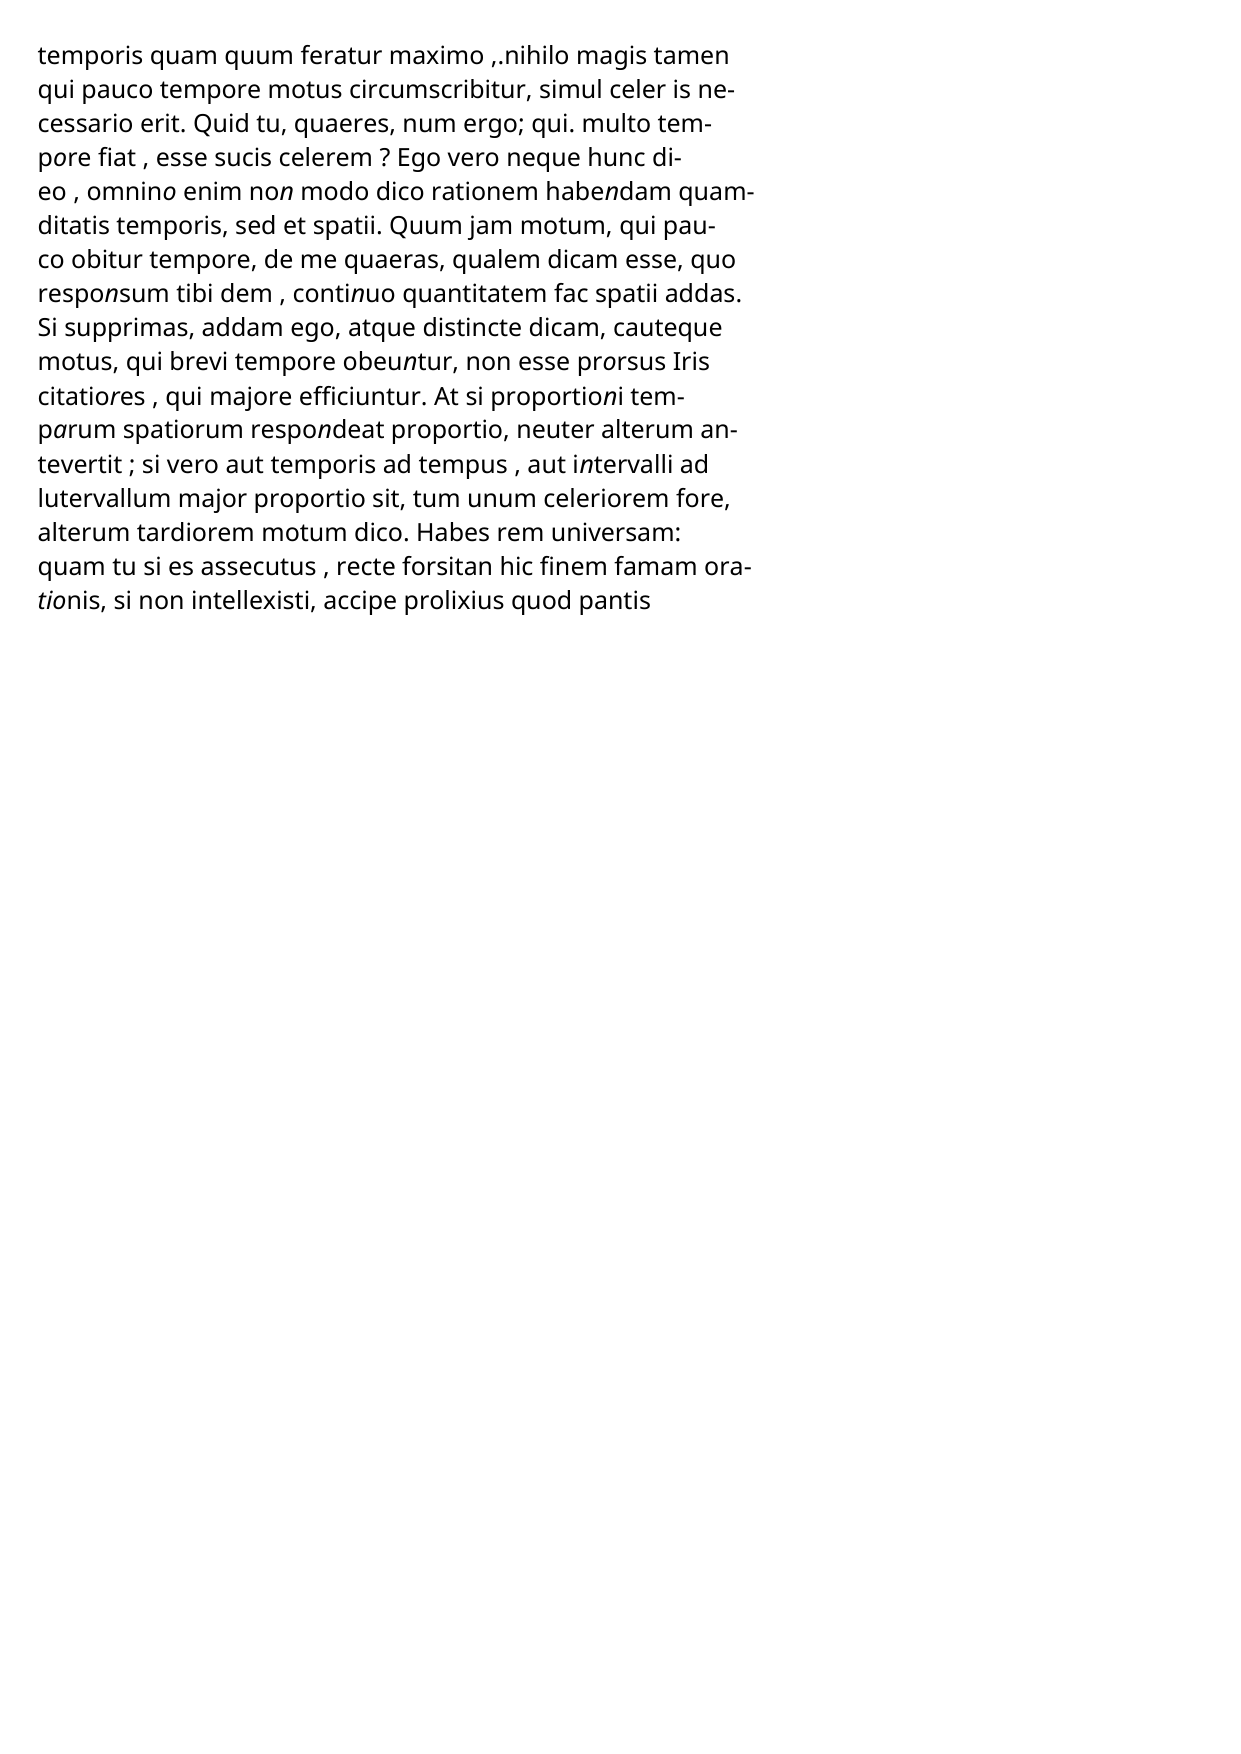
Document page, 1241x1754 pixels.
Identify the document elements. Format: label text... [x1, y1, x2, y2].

text temporis quam quum feratur maximo ,.nihilo magis tamen qui pauco tempore motus circumscribitur, simul celer is ne- cessario erit. Quid tu, quaeres, num ergo; qui. multo tem- pore fiat , esse sucis celerem ? Ego vero neque hunc di- eo , omnino enim non modo dico rationem habendam quam- ditatis temporis, sed et spatii. Quum jam motum, qui pau- co obitur tempore, de me quaeras, qualem dicam esse, quo responsum tibi dem , continuo quantitatem fac spatii addas. Si supprimas, addam ego, atque distincte dicam, cauteque motus, qui brevi tempore obeuntur, non esse prorsus Iris citatiores , qui majore efficiuntur. At si proportioni tem- parum spatiorum respondeat proportio, neuter alterum an- tevertit ; si vero aut temporis ad tempus , aut intervalli ad lutervallum major proportio sit, tum unum celeriorem fore, alterum tardiorem motum dico. Habes rem universam: quam tu si es assecutus , recte forsitan hic finem famam ora- tionis, si non intellexisti, accipe prolixius quod pantis [37, 37, 1203, 617]
